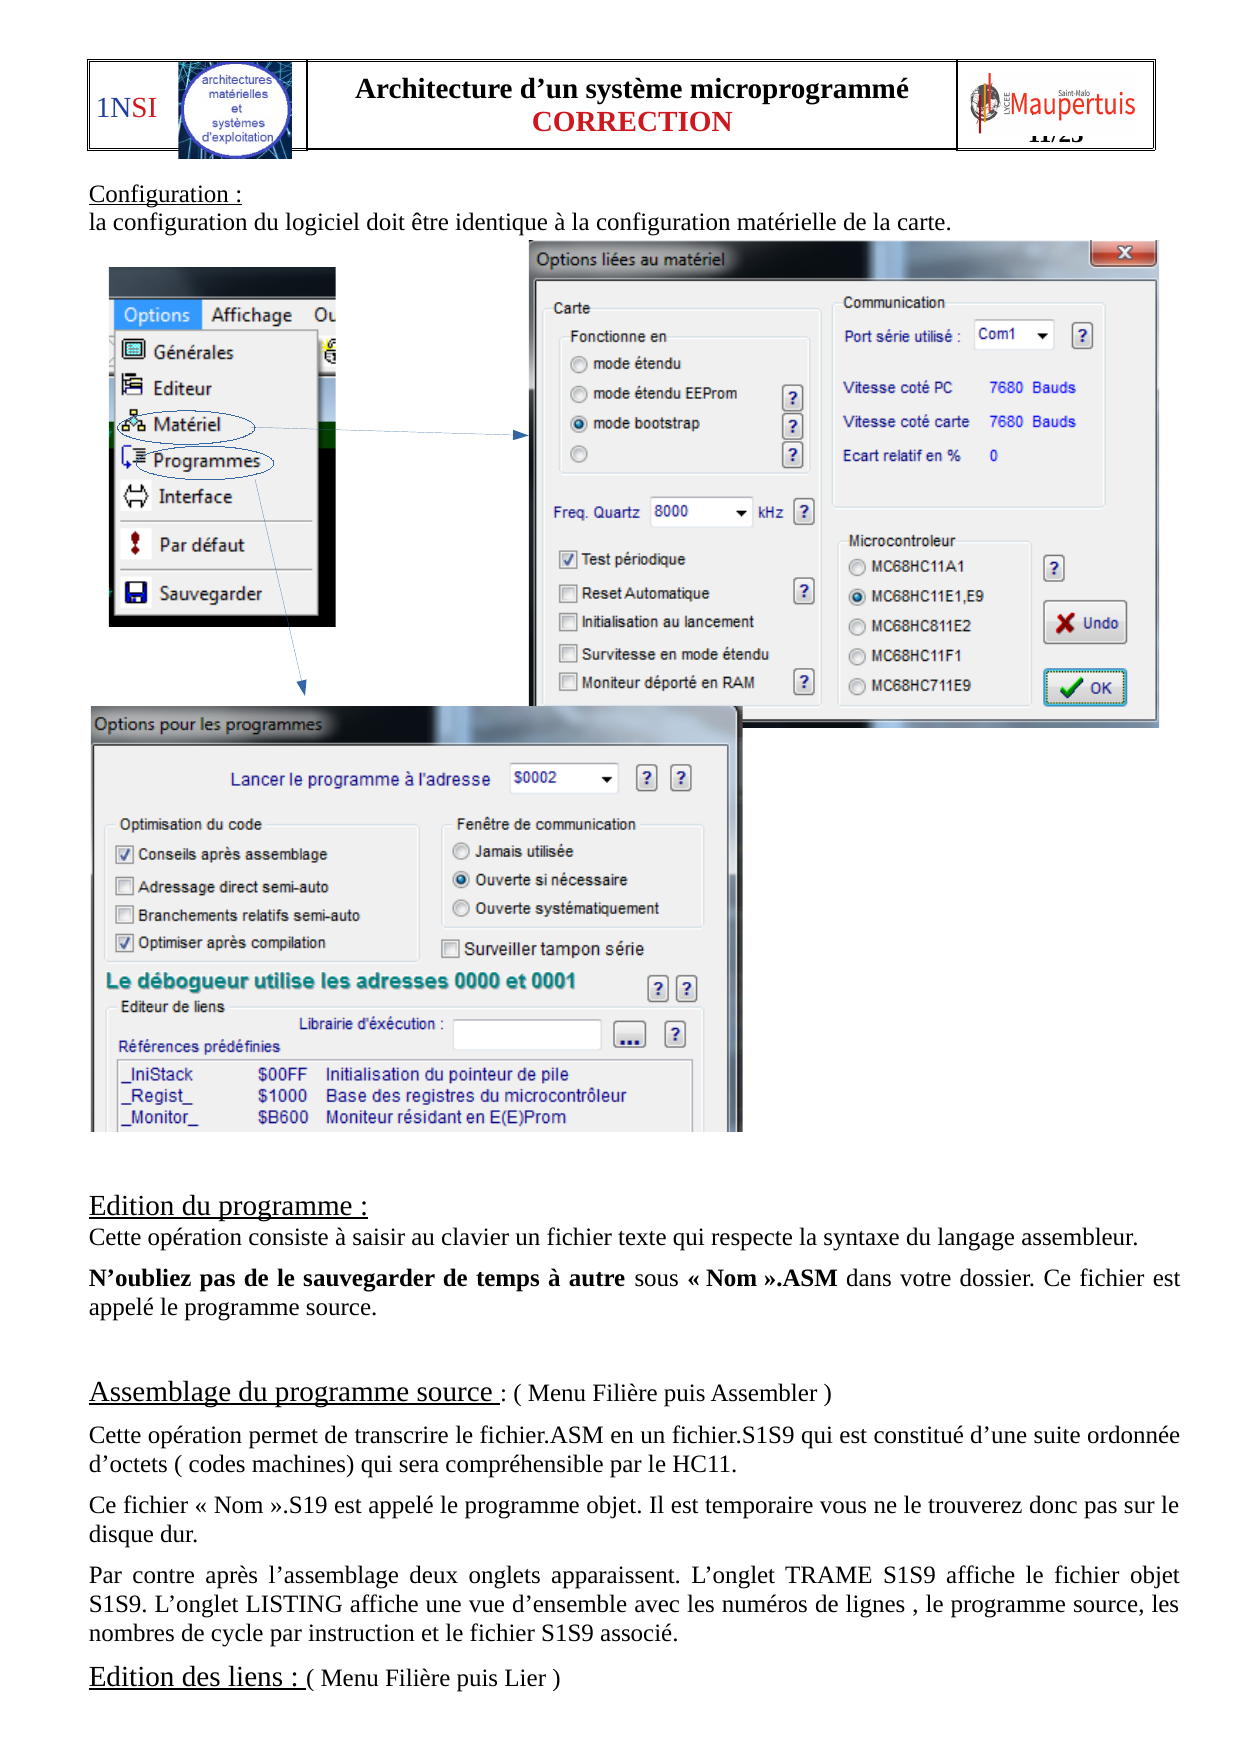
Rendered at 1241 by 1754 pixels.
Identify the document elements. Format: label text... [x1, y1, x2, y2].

picture [108, 267, 336, 627]
text Ce fichier « Nom ».S19 est appelé le programme objet. Il est temporaire vous ne le trouverez donc pas sur le disque dur. [88, 1490, 1181, 1548]
text Cette opération permet de transcrire le fichier.ASM en un fichier.S1S9 qui est constitué d’une suite ordonnée d’octets ( codes machines) qui sera compréhensible par le HC11. [88, 1420, 1181, 1478]
text Par contre après l’assemblage deux onglets apparaissent. L’onglet TRAME S1S9 affiche le fichier objet S1S9. L’onglet LISTING affiche une vue d’ensemble avec les numéros de lignes , le programme source, les nombres de cycle par instruction et le fichier S1S9 associé. [88, 1560, 1181, 1646]
picture [90, 240, 1160, 1132]
picture [970, 70, 1137, 136]
text N’oubliez pas de le sauvegarder de temps à autre sous « Nom ».ASM dans votre dossier. Ce fichier est appelé le programme source. [88, 1263, 1181, 1320]
text la configuration du logiciel doit être identique à la configuration matérielle de la carte. [88, 207, 1181, 236]
text Edition du programme : [88, 1188, 1181, 1222]
text Assemblage du programme source : ( Menu Filière puis Assembler ) [88, 1374, 1181, 1408]
picture [178, 62, 292, 159]
text Configuration : [88, 179, 1181, 207]
text Edition des liens : ( Menu Filière puis Lier ) [88, 1659, 1181, 1692]
text Cette opération consiste à saisir au clavier un fichier texte qui respecte la syntaxe du langage assembleur. [88, 1222, 1181, 1250]
